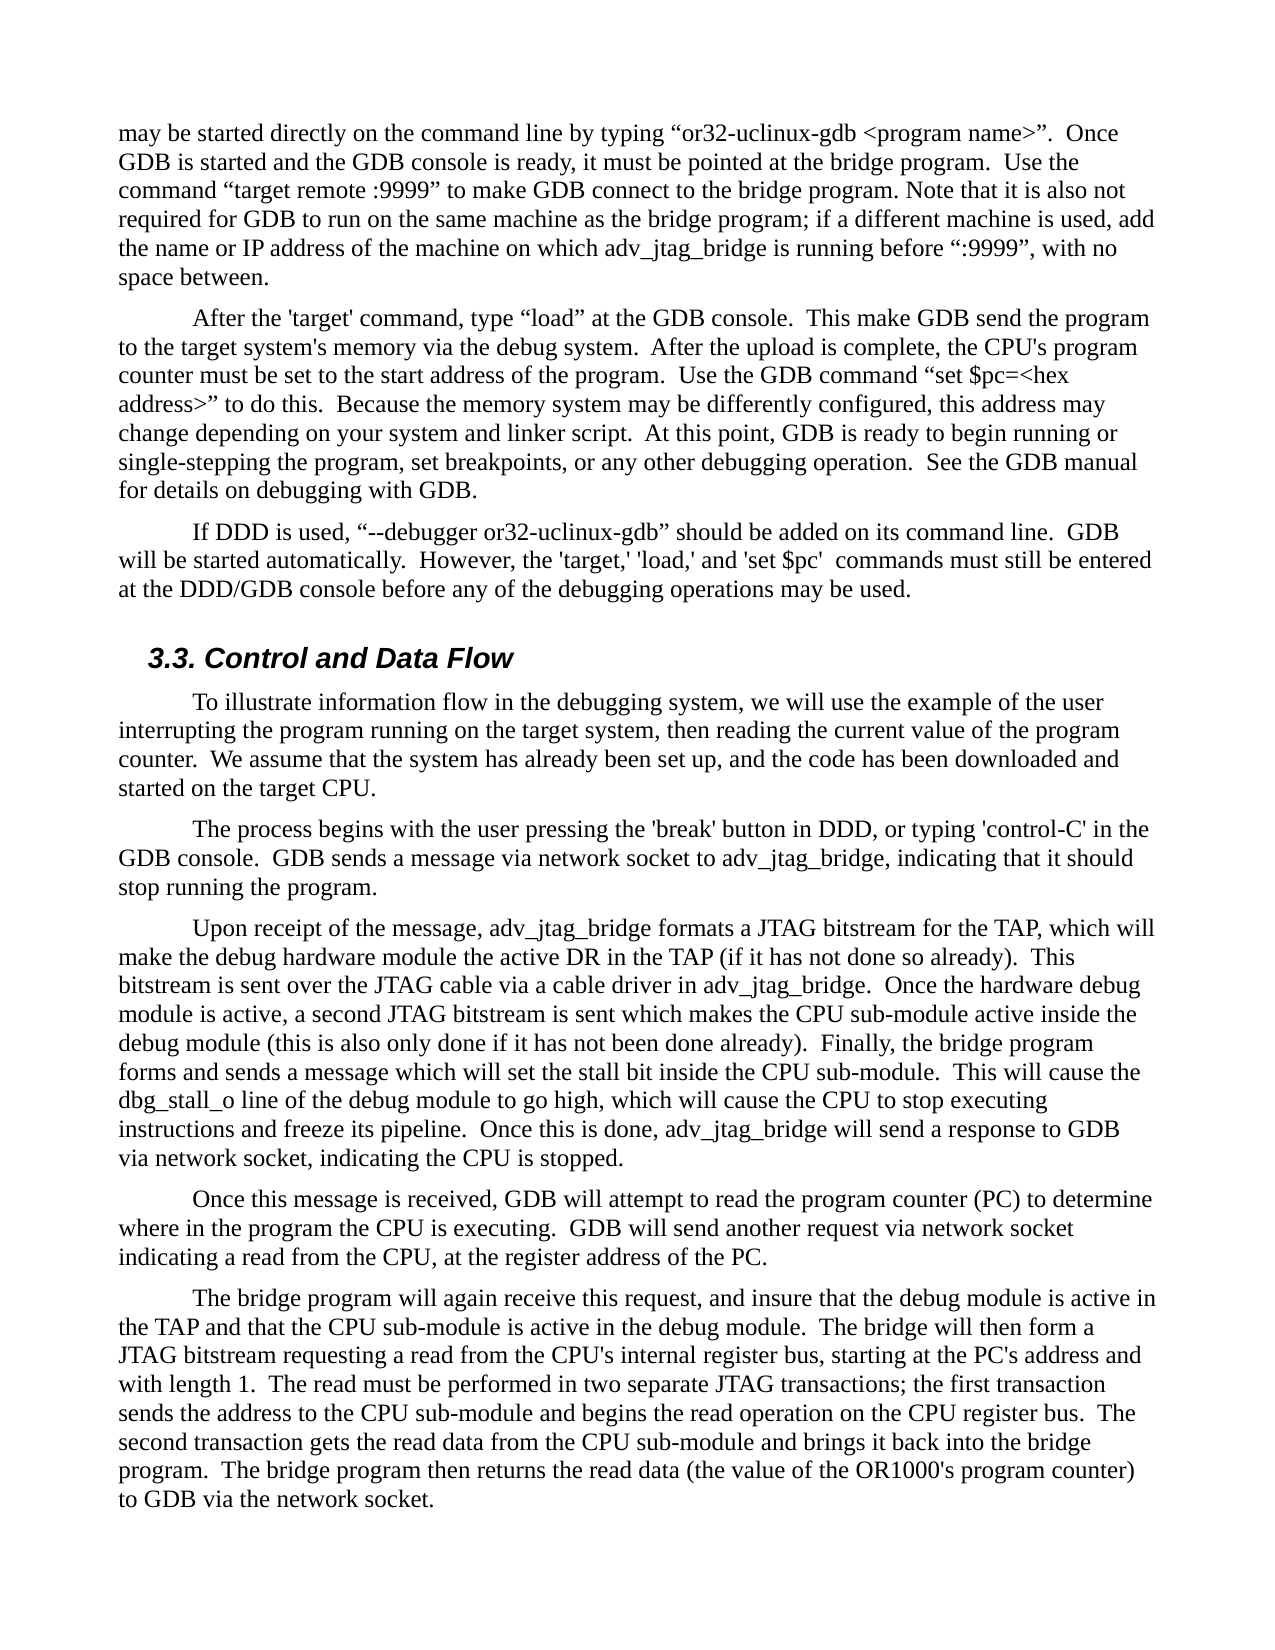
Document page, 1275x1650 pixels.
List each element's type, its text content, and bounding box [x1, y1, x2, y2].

text If DDD is used, “--debugger or32-uclinux-gdb” should be added on its command line. GDB will be started automatically. However, the 'target,' 'load,' and 'set $pc' commands must still be entered at the DDD/GDB console before any of the debugging operations may be used. [118, 517, 1157, 603]
text After the 'target' command, type “load” at the GDB console. This make GDB send the program to the target system's memory via the debug system. After the upload is complete, the CPU's program counter must be set to the start address of the program. Use the GDB command “set $pc=<hex address>” to do this. Because the memory system may be differently configured, this address may change depending on your system and linker script. At this point, GDB is ready to begin running or single-stepping the program, set breakpoints, or any other debugging operation. See the GDB manual for details on debugging with GDB. [118, 303, 1157, 504]
text The bridge program will again receive this request, and insure that the debug module is active in the TAP and that the CPU sub-module is active in the debug module. The bridge will then form a JTAG bitstream requesting a read from the CPU's internal register bus, starting at the PC's address and with length 1. The read must be performed in two separate JTAG transactions; the first transaction sends the address to the CPU sub-module and begins the read operation on the CPU register bus. The second transaction gets the read data from the CPU sub-module and brings it back into the bridge program. The bridge program then returns the read data (the value of the OR1000's program counter) to GDB via the network socket. [118, 1283, 1157, 1513]
text To illustrate information flow in the debugging system, we will use the example of the user interrupting the program running on the target system, then reading the current value of the program counter. We assume that the system has already been set up, and the code has been downloaded and started on the target CPU. [118, 687, 1157, 802]
text Once this message is received, GDB will attempt to read the program counter (PC) to determine where in the program the CPU is executing. GDB will send another request via network socket indicating a read from the CPU, at the register address of the PC. [118, 1184, 1157, 1270]
text The process begins with the user pressing the 'break' button in DDD, or typing 'control-C' in the GDB console. GDB sends a message via network socket to adv_jtag_bridge, indicating that it should stop running the program. [118, 814, 1157, 900]
text may be started directly on the command line by typing “or32-uclinux-gdb <program name>”. Once GDB is started and the GDB console is ready, it must be pointed at the bridge program. Use the command “target remote :9999” to make GDB connect to the bridge program. Note that it is also not required for GDB to run on the same machine as the bridge program; if a different machine is used, add the name or IP address of the machine on which adv_jtag_bridge is running before “:9999”, with no space between. [118, 118, 1157, 291]
subtitle Control and Data Flow [148, 641, 1157, 674]
text Upon receipt of the message, adv_jtag_bridge formats a JTAG bitstream for the TAP, which will make the debug hardware module the active DR in the TAP (if it has not done so already). This bitstream is sent over the JTAG cable via a cable driver in adv_jtag_bridge. Once the hardware debug module is active, a second JTAG bitstream is sent which makes the CPU sub-module active inside the debug module (this is also only done if it has not been done already). Finally, the bridge program forms and sends a message which will set the stall bit inside the CPU sub-module. This will cause the dbg_stall_o line of the debug module to go high, which will cause the CPU to stop executing instructions and freeze its pipeline. Once this is done, adv_jtag_bridge will send a response to GDB via network socket, indicating the CPU is stopped. [118, 913, 1157, 1172]
